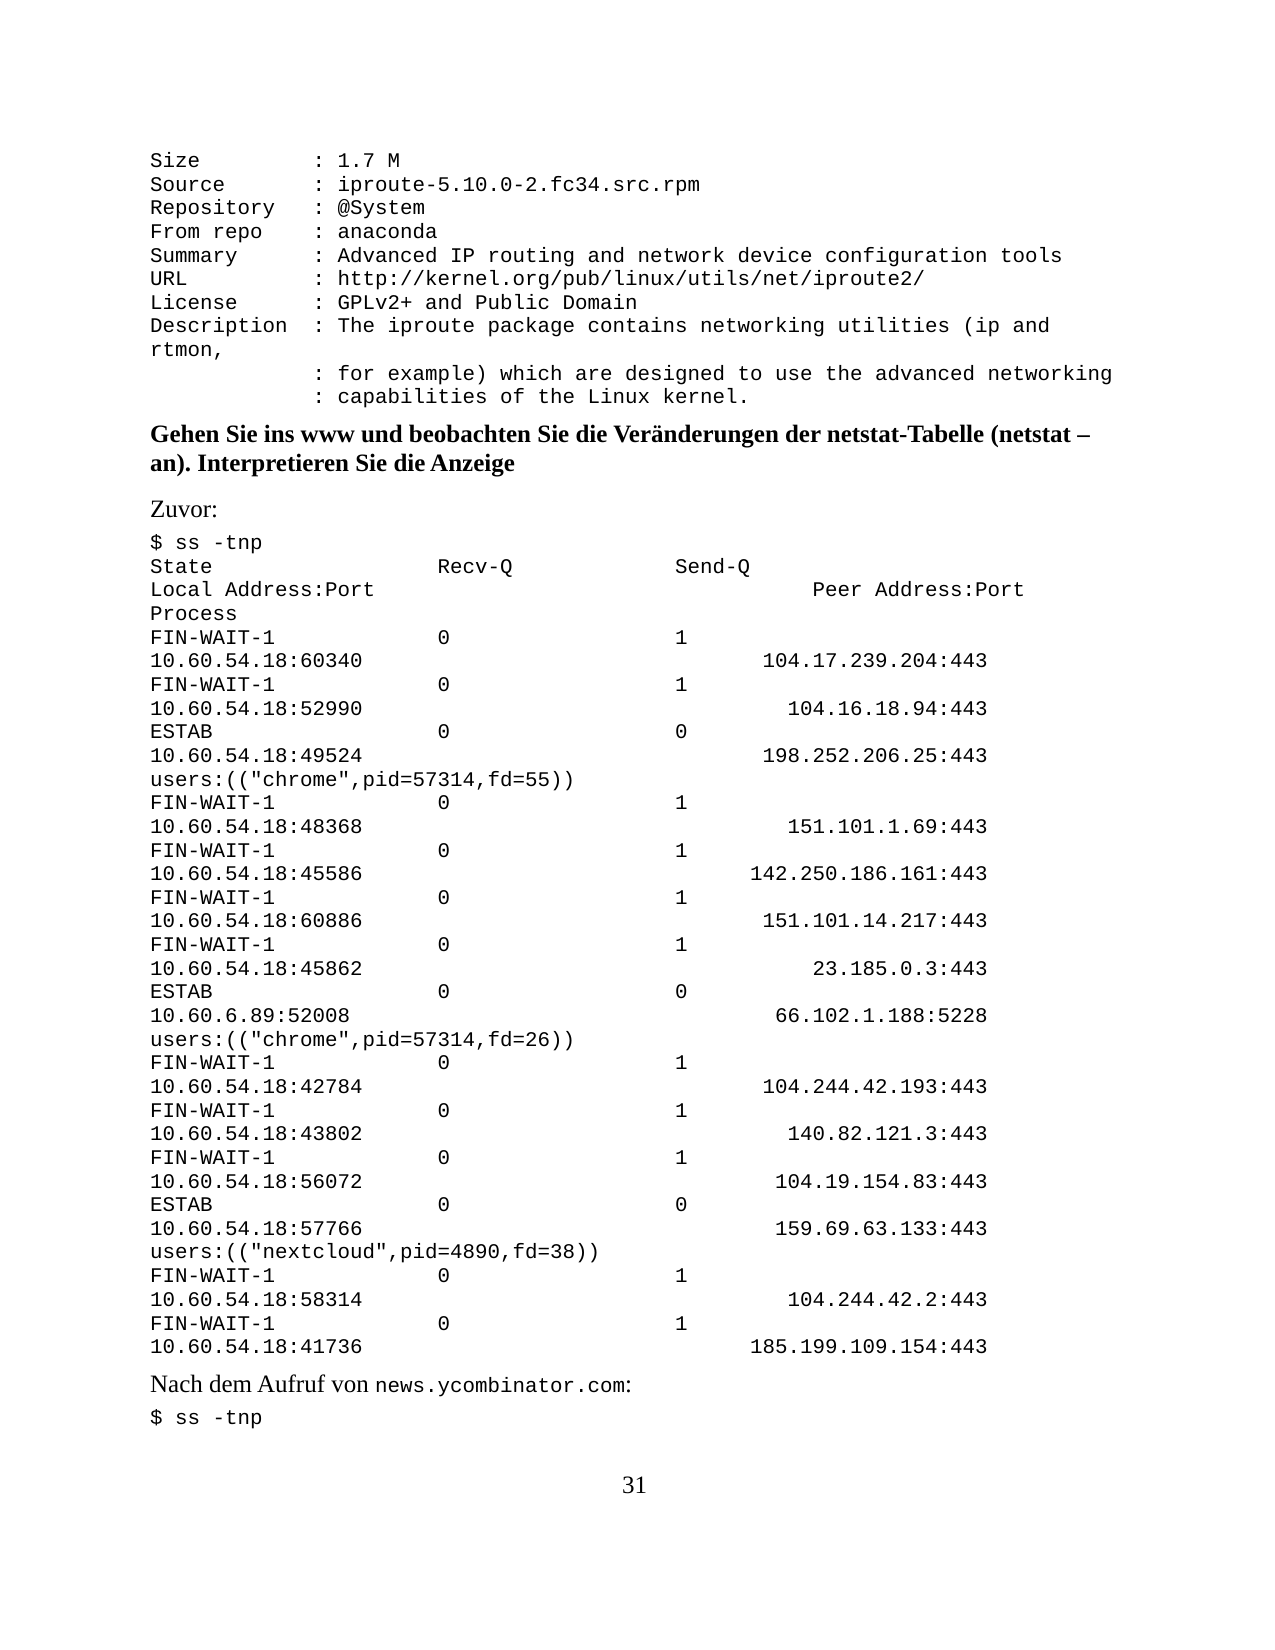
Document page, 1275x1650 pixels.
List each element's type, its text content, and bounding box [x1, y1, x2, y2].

text ESTAB 0 0 10.60.6.89:52008 66.102.1.188:5228 users:(("chrome",pid=57314,fd=26)) [150, 981, 1125, 1052]
text FIN-WAIT-1 0 1 10.60.54.18:45862 23.185.0.3:443 [150, 934, 1125, 981]
text Summary : Advanced IP routing and network device configuration tools [150, 244, 1125, 268]
text FIN-WAIT-1 0 1 10.60.54.18:56072 104.19.154.83:443 [150, 1147, 1125, 1194]
text FIN-WAIT-1 0 1 10.60.54.18:58314 104.244.42.2:443 [150, 1265, 1125, 1312]
text Zuvor: [150, 494, 1125, 523]
text FIN-WAIT-1 0 1 10.60.54.18:52990 104.16.18.94:443 [150, 674, 1125, 721]
text ESTAB 0 0 10.60.54.18:49524 198.252.206.25:443 users:(("chrome",pid=57314,fd=55)) [150, 721, 1125, 792]
text Repository : @System [150, 197, 1125, 221]
text FIN-WAIT-1 0 1 10.60.54.18:60340 104.17.239.204:443 [150, 627, 1125, 674]
text FIN-WAIT-1 0 1 10.60.54.18:43802 140.82.121.3:443 [150, 1100, 1125, 1147]
text Size : 1.7 M [150, 150, 1125, 174]
text State Recv-Q Send-Q Local Address:Port Peer Address:Port Process [150, 556, 1125, 627]
text URL : http://kernel.org/pub/linux/utils/net/iproute2/ [150, 268, 1125, 292]
text Nach dem Aufruf von news.ycombinator.com: [150, 1369, 1125, 1398]
text License : GPLv2+ and Public Domain [150, 292, 1125, 316]
text $ ss -tnp [150, 532, 1125, 556]
text : for example) which are designed to use the advanced networking [150, 363, 1125, 386]
text FIN-WAIT-1 0 1 10.60.54.18:48368 151.101.1.69:443 [150, 792, 1125, 839]
text ESTAB 0 0 10.60.54.18:57766 159.69.63.133:443 users:(("nextcloud",pid=4890,fd=38)) [150, 1194, 1125, 1265]
text Source : iproute-5.10.0-2.fc34.src.rpm [150, 174, 1125, 197]
text $ ss -tnp [150, 1407, 1125, 1431]
text FIN-WAIT-1 0 1 10.60.54.18:42784 104.244.42.193:443 [150, 1052, 1125, 1100]
text From repo : anaconda [150, 221, 1125, 244]
text Description : The iproute package contains networking utilities (ip and rtmon, [150, 316, 1125, 363]
text FIN-WAIT-1 0 1 10.60.54.18:45586 142.250.186.161:443 [150, 839, 1125, 887]
text : capabilities of the Linux kernel. [150, 386, 1125, 410]
text Gehen Sie ins www und beobachten Sie die Veränderungen der netstat-Tabelle (netstat –an). Interpretieren Sie die Anzeige [150, 419, 1125, 477]
text FIN-WAIT-1 0 1 10.60.54.18:60886 151.101.14.217:443 [150, 887, 1125, 934]
text FIN-WAIT-1 0 1 10.60.54.18:41736 185.199.109.154:443 [150, 1312, 1125, 1360]
